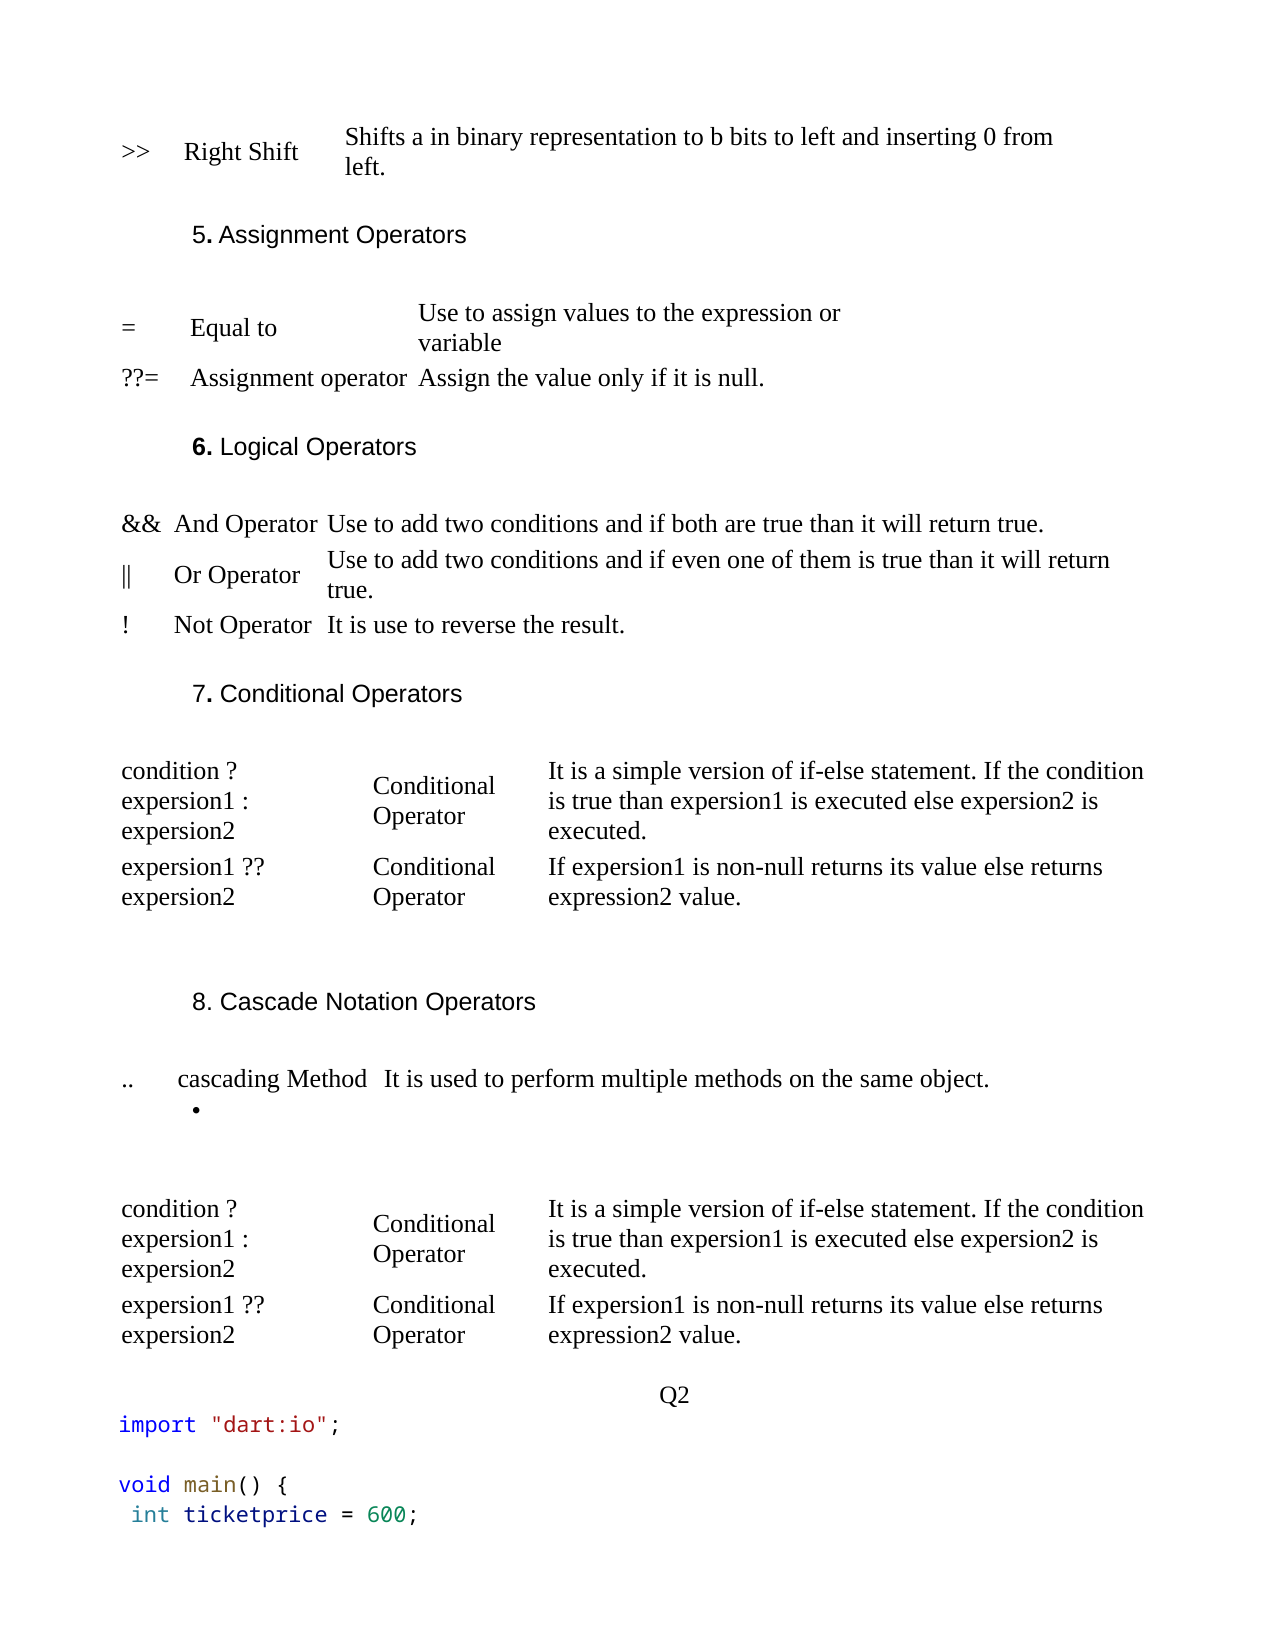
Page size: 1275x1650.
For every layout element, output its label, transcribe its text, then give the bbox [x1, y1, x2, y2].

table_cell If expersion1 is non-null returns its value else returns expression2 value. [545, 1286, 1157, 1352]
table_header condition ? expersion1 : expersion2 [118, 1190, 370, 1286]
table_header Conditional Operator [370, 1190, 545, 1286]
table_cell Use to add two conditions and if even one of them is true than it will return true. [324, 541, 1157, 607]
table_cell Assignment operator [187, 360, 415, 395]
table_cell Right Shift [181, 118, 342, 184]
list 7. Conditional Operators [118, 679, 1157, 708]
table_header && [118, 505, 171, 541]
table_cell ??= [118, 360, 187, 395]
list 5. Assignment Operators [118, 221, 1157, 249]
table_header It is a simple version of if-else statement. If the condition is true than expersion1 is executed else expersion2 is executed. [545, 752, 1157, 848]
table_cell Assign the value only if it is null. [415, 360, 929, 395]
table_header Use to assign values to the expression or variable [415, 294, 929, 359]
table_header .. [118, 1060, 174, 1096]
table_header Use to add two conditions and if both are true than it will return true. [324, 505, 1157, 541]
list 6. Logical Operators [118, 432, 1157, 461]
table_cell >> [118, 118, 181, 184]
table_cell expersion1 ?? expersion2 [118, 1286, 370, 1352]
table_cell Or Operator [171, 541, 324, 607]
table_header Equal to [187, 294, 415, 359]
table_header It is used to perform multiple methods on the same object. [381, 1060, 1046, 1096]
table_cell expersion1 ?? expersion2 [118, 848, 370, 914]
table_header It is a simple version of if-else statement. If the condition is true than expersion1 is executed else expersion2 is executed. [545, 1190, 1157, 1286]
table_cell Shifts a in binary representation to b bits to left and inserting 0 from left. [342, 118, 1101, 184]
table_header condition ? expersion1 : expersion2 [118, 752, 370, 848]
table_header cascading Method [174, 1060, 381, 1096]
table_cell || [118, 541, 171, 607]
text Q2 [118, 1381, 1157, 1409]
list 8. Cascade Notation Operators [118, 987, 1157, 1016]
table_cell If expersion1 is non-null returns its value else returns expression2 value. [545, 848, 1157, 914]
table_cell ! [118, 607, 171, 642]
table_header And Operator [171, 505, 324, 541]
text int ticketprice = 600; [118, 1498, 1157, 1528]
table_cell Not Operator [171, 607, 324, 642]
table_header Conditional Operator [370, 752, 545, 848]
table_cell Conditional Operator [370, 1286, 545, 1352]
table_cell Conditional Operator [370, 848, 545, 914]
text void main() { [118, 1469, 1157, 1498]
text import "dart:io"; [118, 1409, 1157, 1439]
table_header = [118, 294, 187, 359]
table_cell It is use to reverse the result. [324, 607, 1157, 642]
